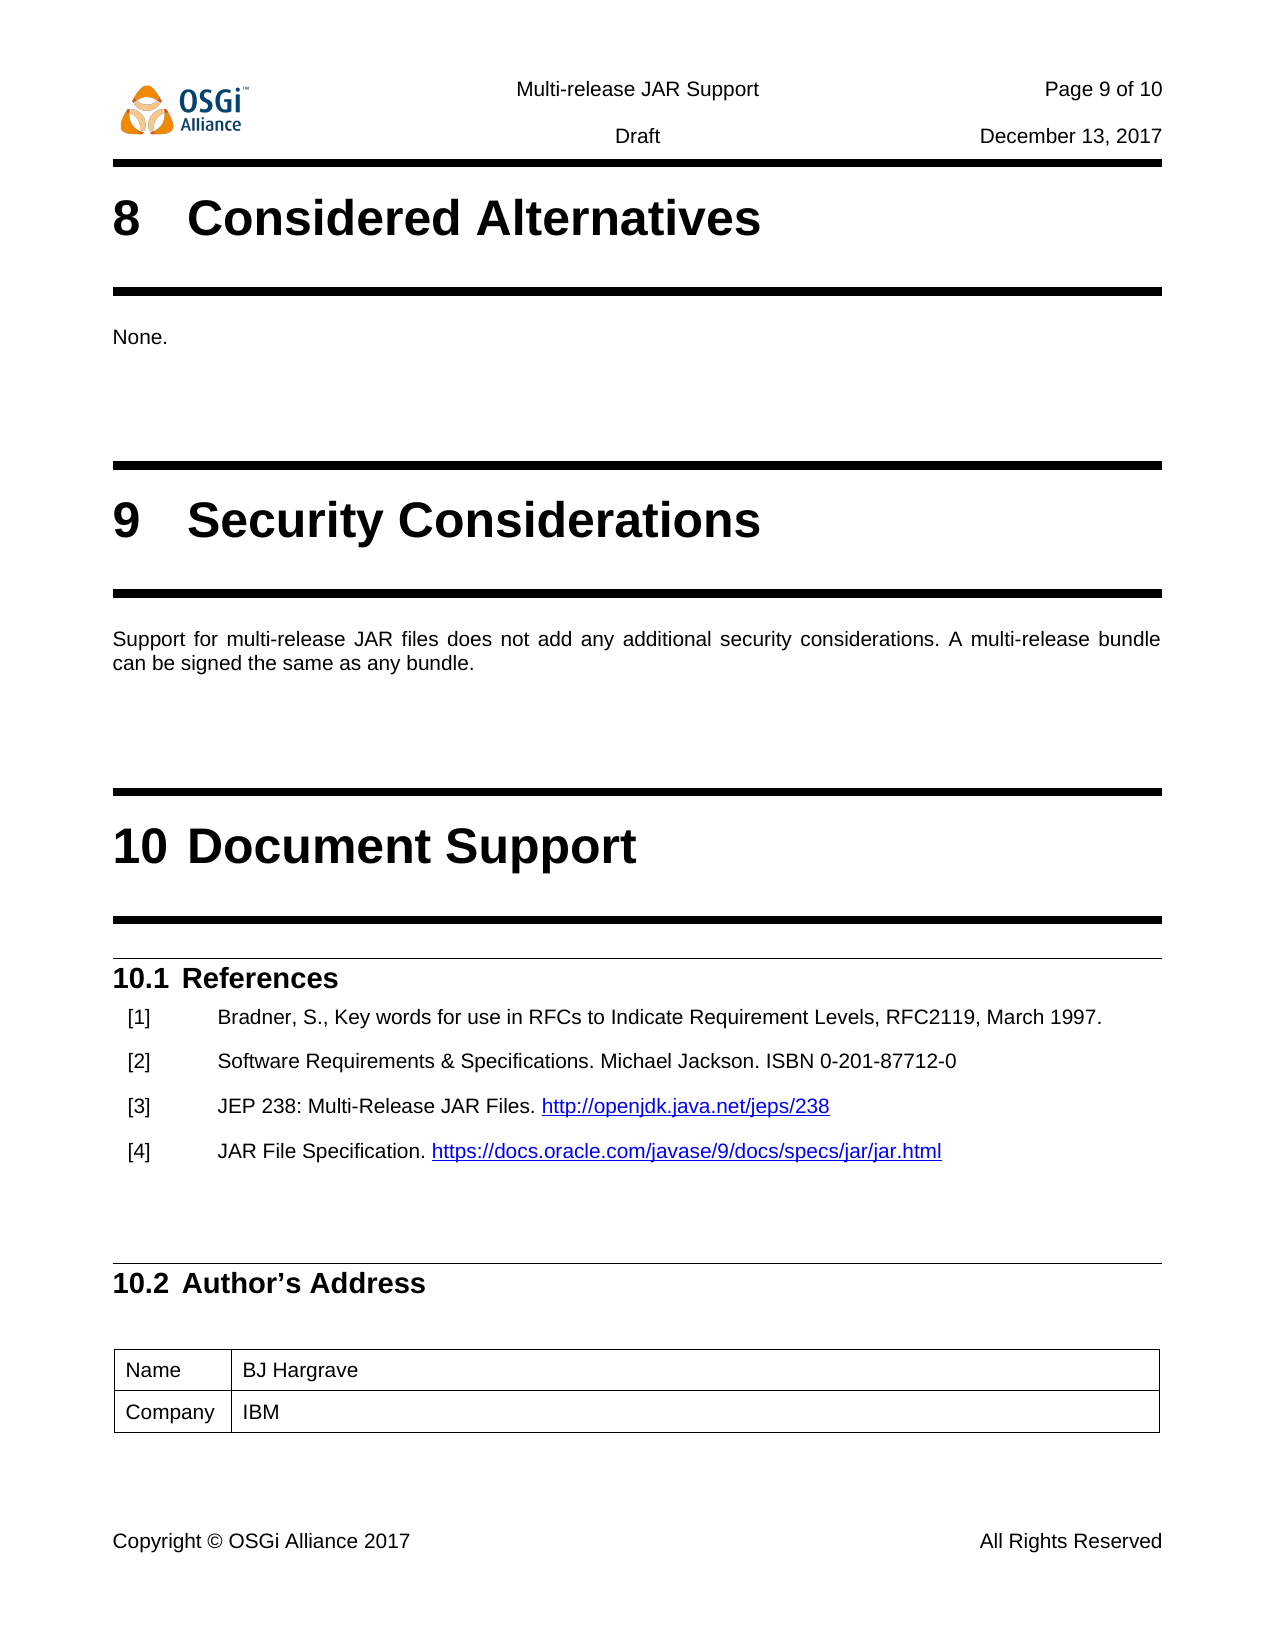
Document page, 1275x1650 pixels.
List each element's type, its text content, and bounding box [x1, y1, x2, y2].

subtitle Document Support [112, 789, 1162, 924]
subtitle Security Considerations [112, 462, 1162, 598]
subtitle Considered Alternatives [112, 160, 1162, 296]
table_header Name [115, 1350, 231, 1390]
subtitle Author’s Address [112, 1264, 1162, 1299]
text Support for multi-release JAR files does not add any additional security considerations. A multi-release bundle can be signed the same as any bundle. [112, 627, 1162, 675]
list JAR File Specification. https://docs.oracle.com/javase/9/docs/specs/jar/jar.html [127, 1139, 1162, 1163]
picture [113, 78, 257, 142]
table_header BJ Hargrave [232, 1350, 1159, 1390]
table_cell IBM [232, 1391, 1159, 1432]
subtitle References [112, 959, 1162, 994]
list Bradner, S., Key words for use in RFCs to Indicate Requirement Levels, RFC2119, March 1997. [127, 1004, 1162, 1028]
list JEP 238: Multi-Release JAR Files. http://openjdk.java.net/jeps/238 [127, 1094, 1162, 1118]
table_cell Company [115, 1391, 231, 1432]
text None. [112, 325, 1162, 349]
list Software Requirements & Specifications. Michael Jackson. ISBN 0-201-87712-0 [127, 1049, 1162, 1073]
